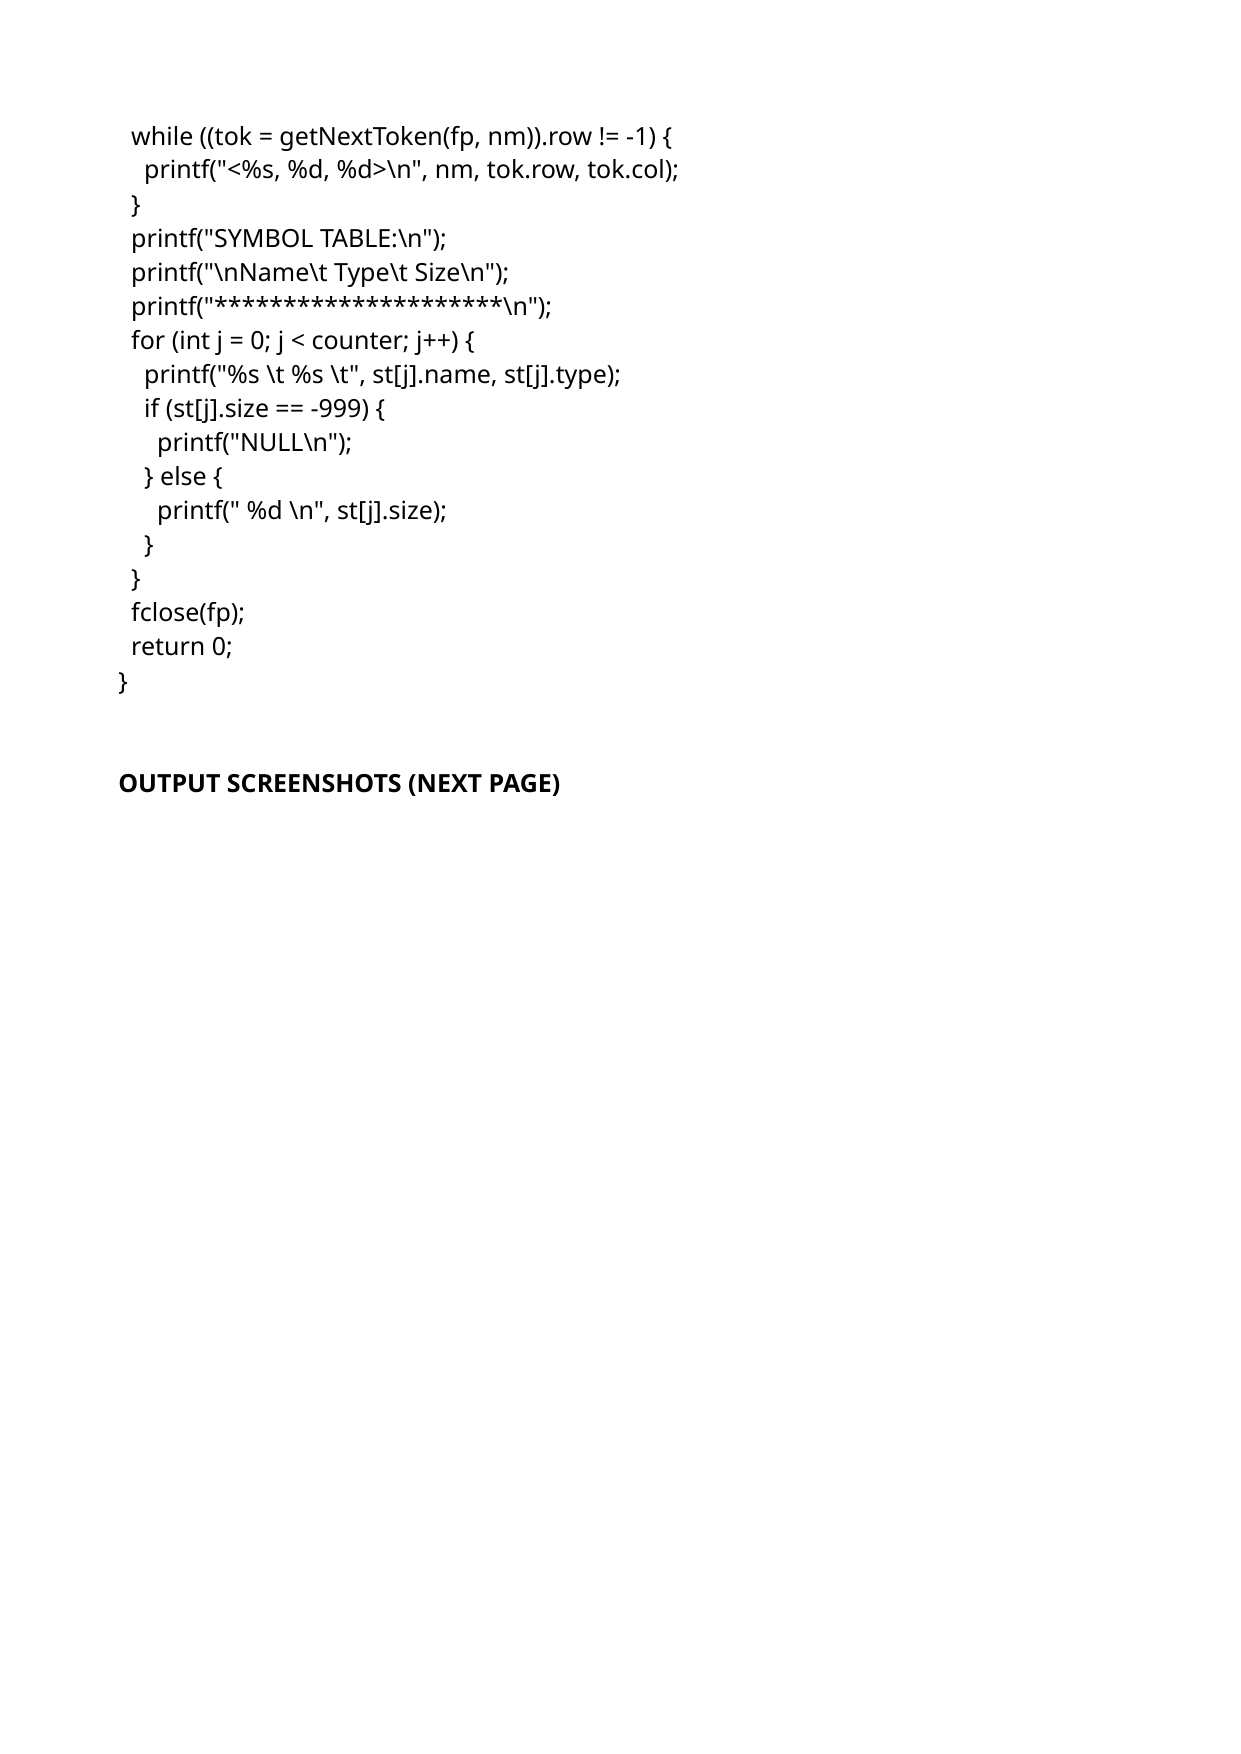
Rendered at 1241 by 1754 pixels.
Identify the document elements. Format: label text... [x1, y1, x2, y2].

text } [118, 186, 1122, 220]
text printf("*********************\n"); [118, 288, 1122, 322]
text printf("\nName\t Type\t Size\n"); [118, 254, 1122, 288]
text for (int j = 0; j < counter; j++) { [118, 322, 1122, 357]
text OUTPUT SCREENSHOTS (NEXT PAGE) [118, 765, 1122, 799]
text } else { [118, 459, 1122, 493]
text fclose(fp); [118, 595, 1122, 629]
text } [118, 663, 1122, 697]
text } [118, 527, 1122, 561]
text while ((tok = getNextToken(fp, nm)).row != -1) { [118, 118, 1122, 152]
text printf("<%s, %d, %d>\n", nm, tok.row, tok.col); [118, 152, 1122, 186]
text printf("SYMBOL TABLE:\n"); [118, 220, 1122, 254]
text if (st[j].size == -999) { [118, 391, 1122, 425]
text printf("%s \t %s \t", st[j].name, st[j].type); [118, 357, 1122, 391]
text } [118, 561, 1122, 595]
text return 0; [118, 629, 1122, 663]
text printf(" %d \n", st[j].size); [118, 493, 1122, 527]
text printf("NULL\n"); [118, 425, 1122, 459]
